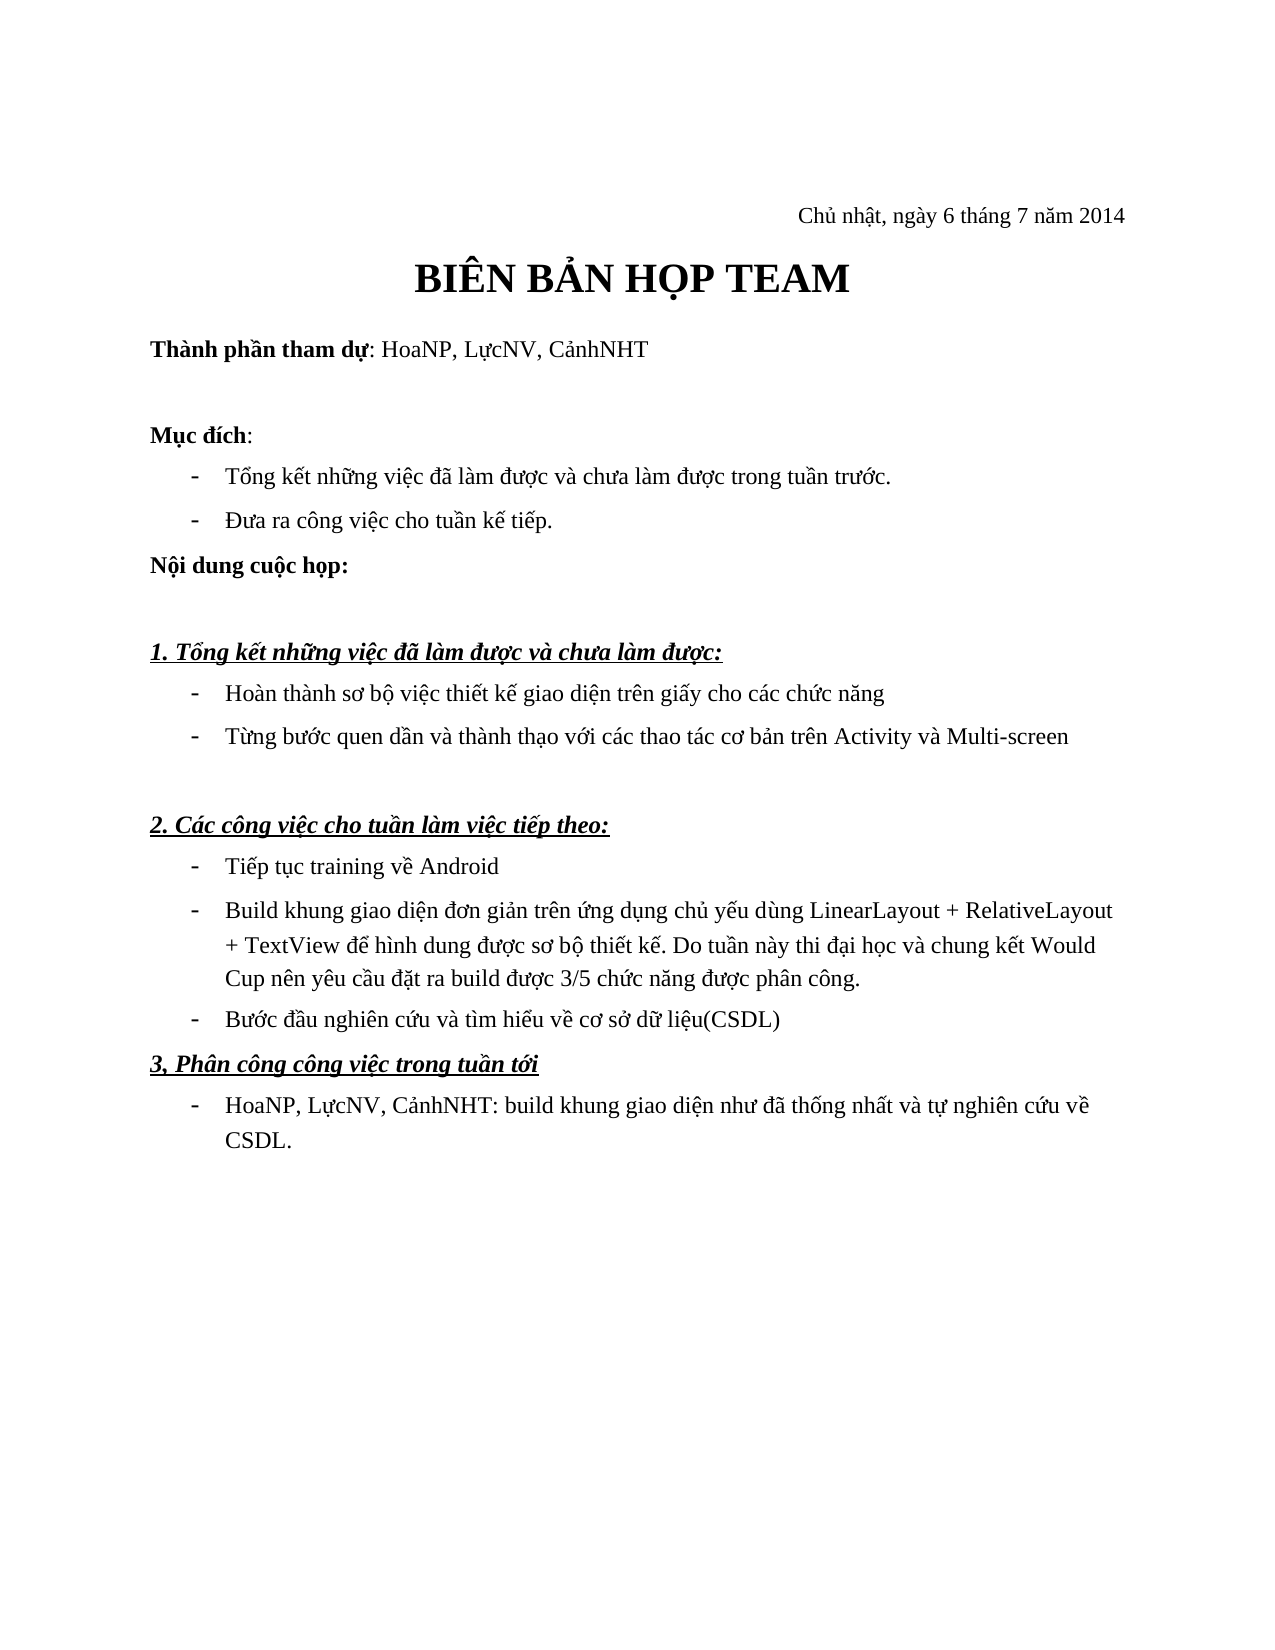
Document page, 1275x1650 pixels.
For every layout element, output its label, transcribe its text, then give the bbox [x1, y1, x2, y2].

list Từng bước quen dần và thành thạo với các thao tác cơ bản trên Activity và Multi-screen [187, 719, 1125, 752]
list Build khung giao diện đơn giản trên ứng dụng chủ yếu dùng LinearLayout + RelativeLayout + TextView để hình dung được sơ bộ thiết kế. Do tuần này thi đại học và chung kết Would Cup nên yêu cầu đặt ra build được 3/5 chức năng được phân công. [187, 893, 1125, 991]
text Mục đích: [150, 416, 1125, 449]
text Chủ nhật, ngày 6 tháng 7 năm 2014 [150, 202, 1125, 229]
text BIÊN BẢN HỌP TEAM [150, 253, 1125, 301]
list Bước đầu nghiên cứu và tìm hiểu về cơ sở dữ liệu(CSDL) [187, 1002, 1125, 1034]
text 2. Các công việc cho tuần làm việc tiếp theo: [150, 806, 1125, 839]
text Thành phần tham dự: HoaNP, LựcNV, CảnhNHT [150, 329, 1125, 362]
list HoaNP, LựcNV, CảnhNHT: build khung giao diện như đã thống nhất và tự nghiên cứu về CSDL. [187, 1088, 1125, 1154]
list Tiếp tục training về Android [187, 849, 1125, 882]
list Tổng kết những việc đã làm được và chưa làm được trong tuần trước. [187, 459, 1125, 492]
list Đưa ra công việc cho tuần kế tiếp. [187, 503, 1125, 536]
text 1. Tổng kết những việc đã làm được và chưa làm được: [150, 633, 1125, 666]
text 3, Phân công công việc trong tuần tới [150, 1045, 1125, 1078]
text Nội dung cuộc họp: [150, 546, 1125, 579]
list Hoàn thành sơ bộ việc thiết kế giao diện trên giấy cho các chức năng [187, 676, 1125, 709]
